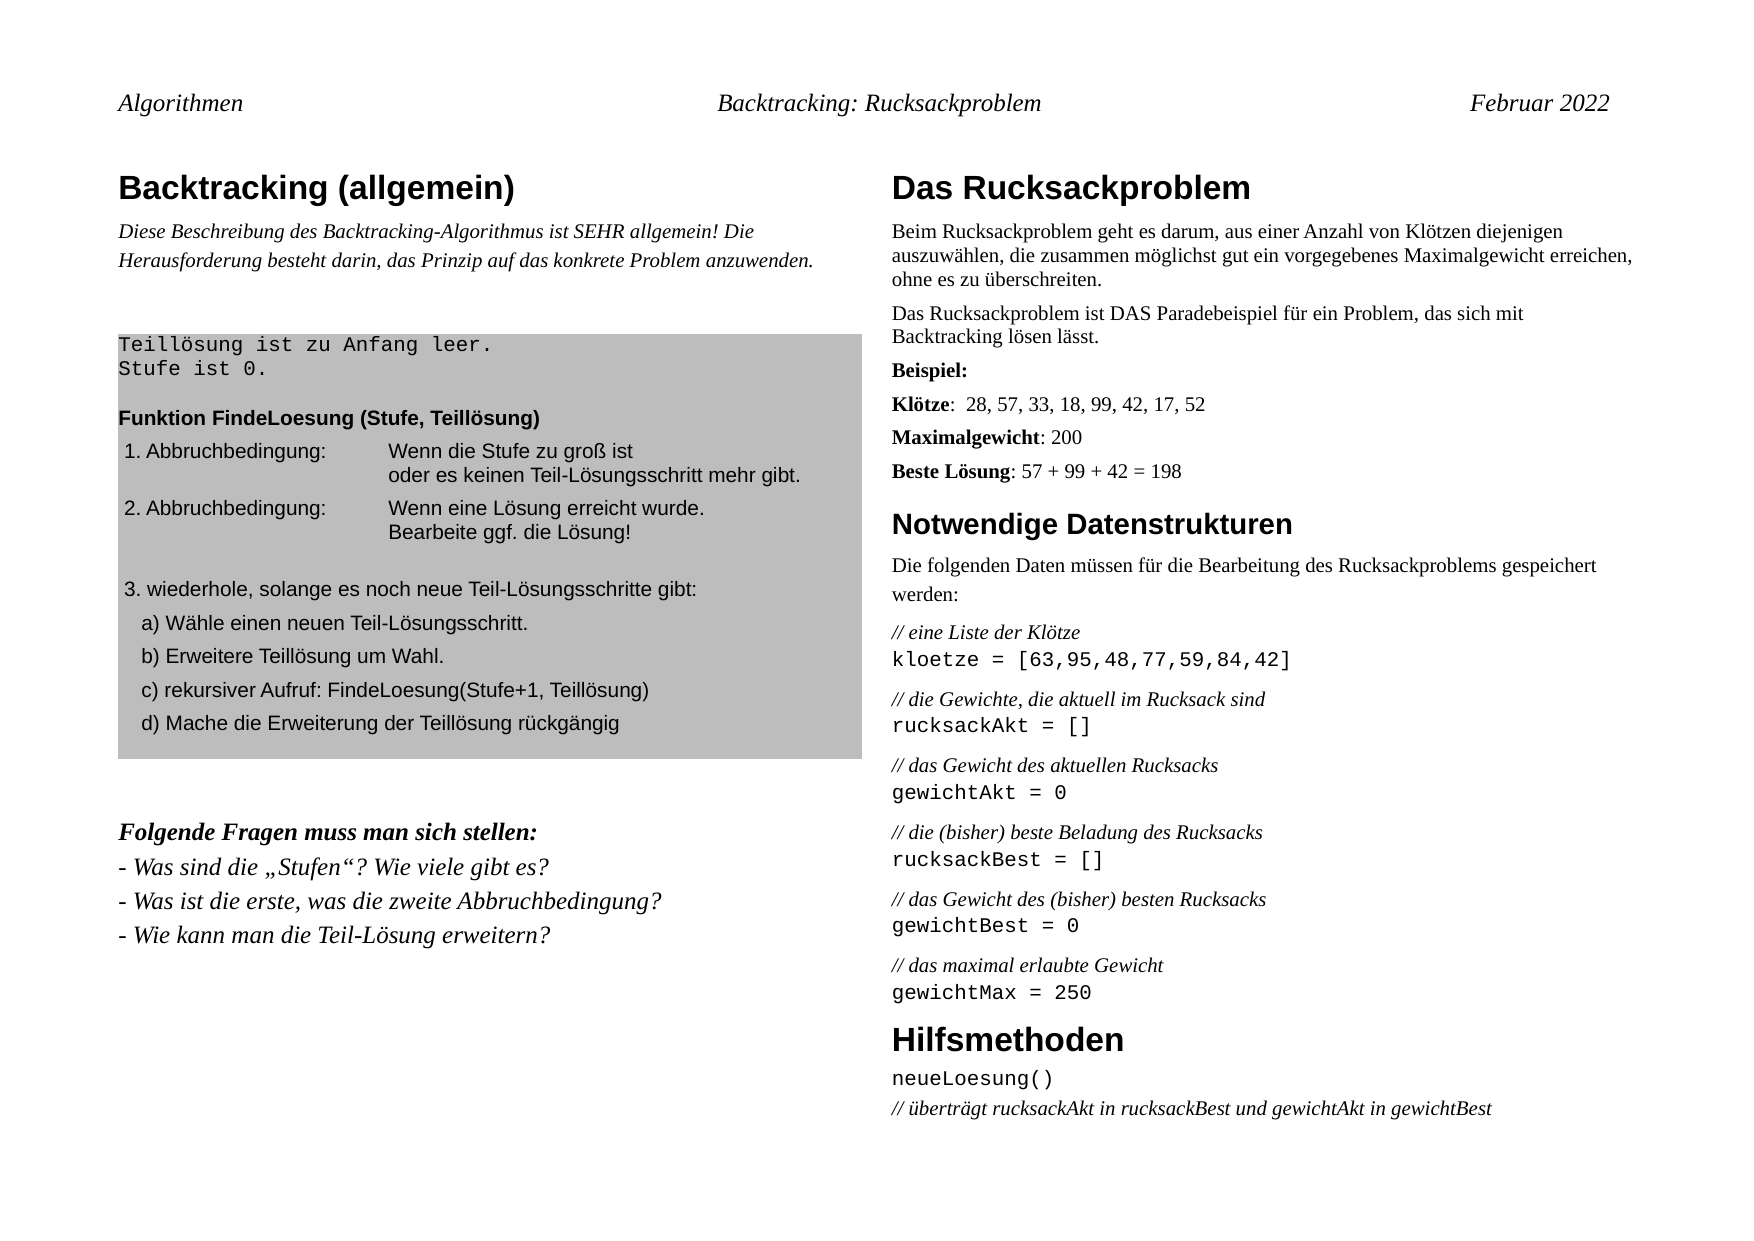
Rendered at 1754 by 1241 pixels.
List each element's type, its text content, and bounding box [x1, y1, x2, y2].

text // die Gewichte, die aktuell im Rucksack sind rucksackAkt = [] [892, 687, 1636, 739]
subtitle Notwendige Datenstrukturen [892, 507, 1636, 541]
subtitle Backtracking (allgemein) [118, 168, 862, 206]
subtitle Das Rucksackproblem [892, 168, 1636, 206]
text Folgende Fragen muss man sich stellen: - Was sind die „Stufen“? Wie viele gibt es? - Was ist die erste, was die zweite Abbruchbedingung? - Wie kann man die Teil-Lösung erweitern? [118, 817, 862, 949]
text Maximalgewicht: 200 [892, 425, 1636, 449]
text Klötze: 28, 57, 33, 18, 99, 42, 17, 52 [892, 392, 1636, 416]
text // das Gewicht des (bisher) besten Rucksacks gewichtBest = 0 [892, 886, 1636, 939]
text Beispiel: [892, 358, 1636, 382]
text neueLoesung() // überträgt rucksackAkt in rucksackBest und gewichtAkt in gewichtBest [892, 1068, 1636, 1120]
text Funktion FindeLoesung (Stufe, Teillösung) [118, 405, 862, 429]
text Diese Beschreibung des Backtracking-Algorithmus ist SEHR allgemein! Die Herausforderung besteht darin, das Prinzip auf das konkrete Problem anzuwenden. [118, 219, 862, 272]
text Beste Lösung: 57 + 99 + 42 = 198 [892, 459, 1636, 483]
text 2. Abbruchbedingung: Wenn eine Lösung erreicht wurde. Bearbeite ggf. die Lösung! [118, 496, 862, 568]
text 3. wiederhole, solange es noch neue Teil-Lösungsschritte gibt: [118, 577, 862, 601]
text b) Erweitere Teillösung um Wahl. [118, 644, 862, 668]
text Beim Rucksackproblem geht es darum, aus einer Anzahl von Klötzen diejenigen auszuwählen, die zusammen möglichst gut ein vorgegebenes Maximalgewicht erreichen, ohne es zu überschreiten. [892, 219, 1636, 291]
subtitle Hilfsmethoden [892, 1019, 1636, 1058]
text 1. Abbruchbedingung: Wenn die Stufe zu groß ist oder es keinen Teil-Lösungsschritt mehr gibt. [118, 439, 862, 487]
text c) rekursiver Aufruf: FindeLoesung(Stufe+1, Teillösung) [118, 678, 862, 702]
text Stufe ist 0. [118, 358, 862, 382]
text Das Rucksackproblem ist DAS Paradebeispiel für ein Problem, das sich mit Backtracking lösen lässt. [892, 300, 1636, 348]
text d) Mache die Erweiterung der Teillösung rückgängig [118, 711, 862, 759]
text // eine Liste der Klötze kloetze = [63,95,48,77,59,84,42] [892, 620, 1636, 673]
text // das Gewicht des aktuellen Rucksacks gewichtAkt = 0 [892, 753, 1636, 806]
text a) Wähle einen neuen Teil-Lösungsschritt. [118, 611, 862, 635]
text Teillösung ist zu Anfang leer. [118, 334, 862, 358]
text Die folgenden Daten müssen für die Bearbeitung des Rucksackproblems gespeichert werden: [892, 553, 1636, 606]
text // die (bisher) beste Beladung des Rucksacks rucksackBest = [] [892, 820, 1636, 872]
text // das maximal erlaubte Gewicht gewichtMax = 250 [892, 953, 1636, 1005]
